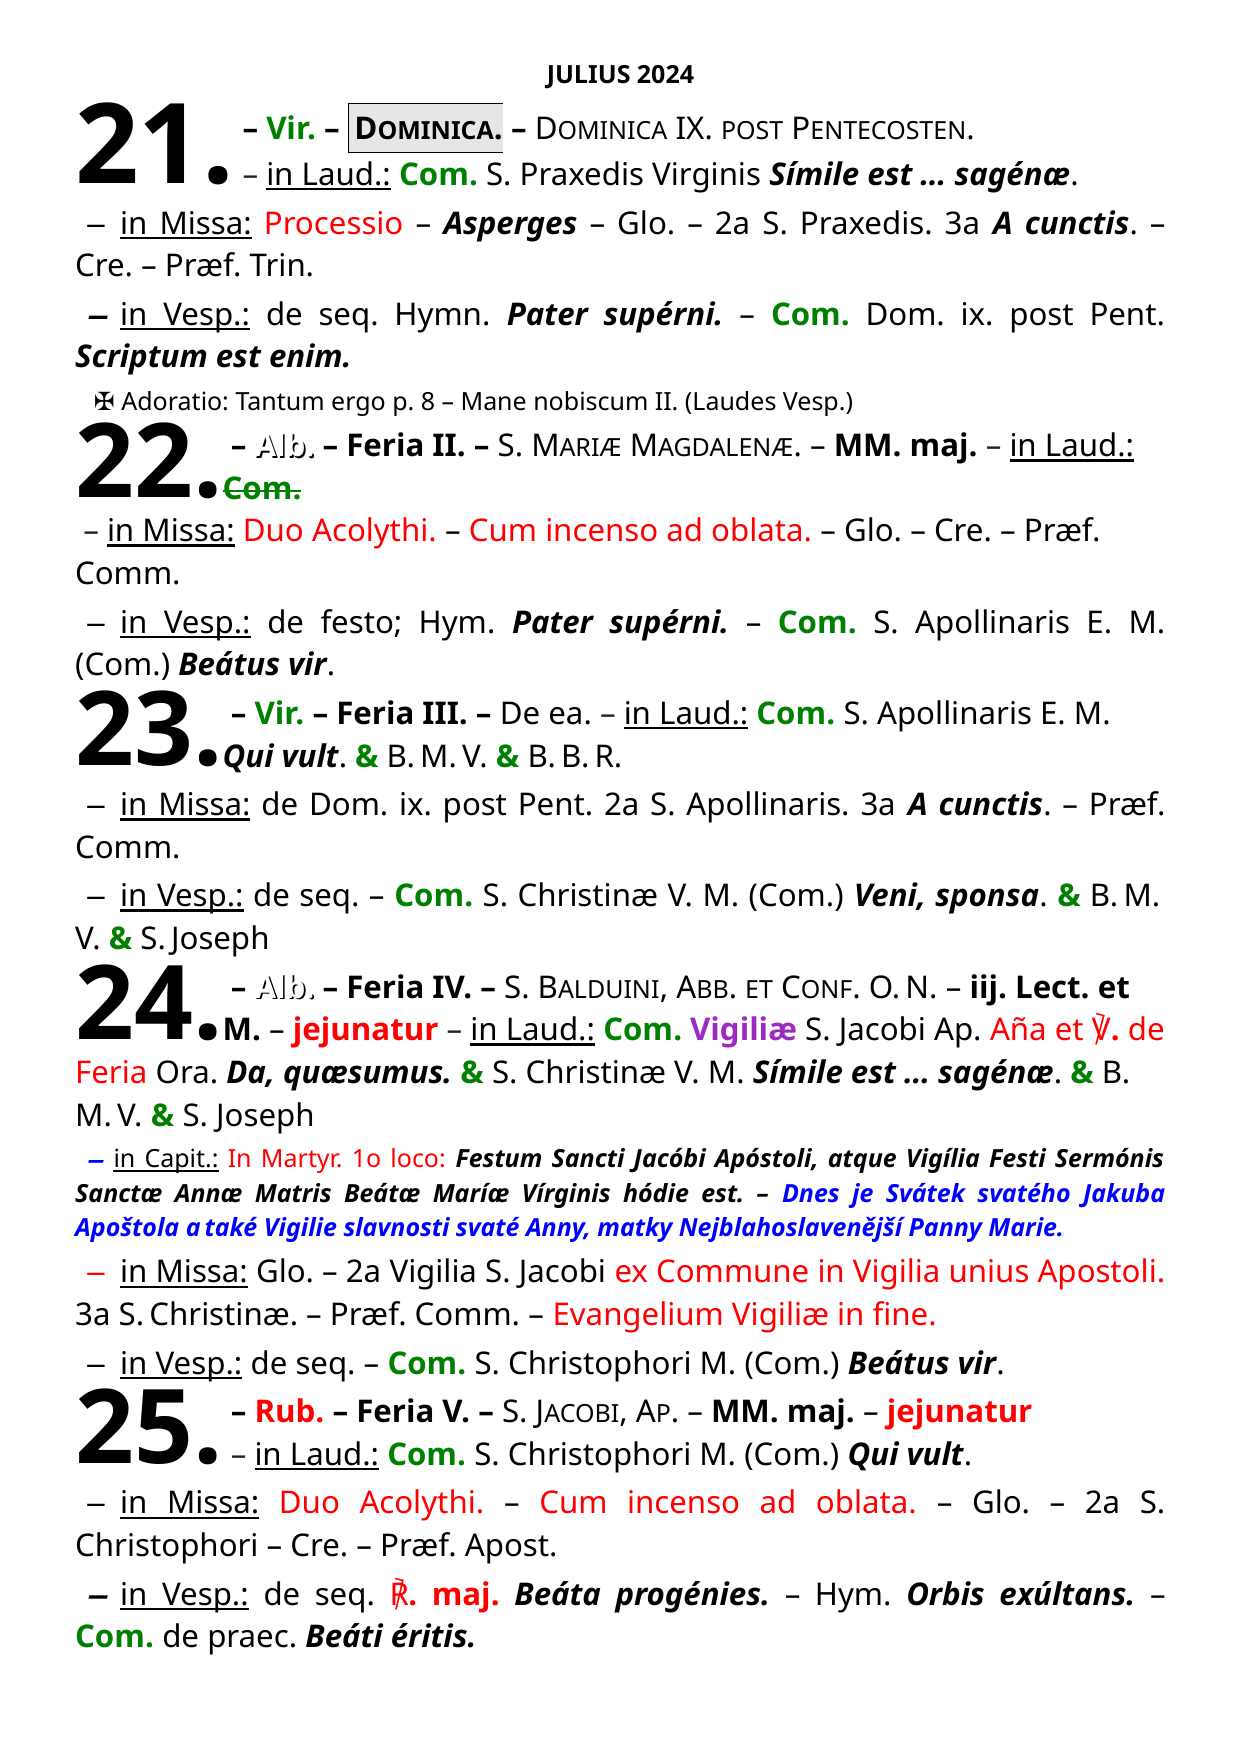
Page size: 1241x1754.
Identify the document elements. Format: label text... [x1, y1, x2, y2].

list in Capit.: In Martyr. 1o loco: Festum Sancti Jacóbi Apóstoli, atque Vigília Festi Sermónis Sanctæ Annæ Matris Beátæ Maríæ Vírginis hódie est. – Dnes je Svátek svatého Jakuba Apoštola a také Vigilie slavnosti svaté Anny, matky Nejblahoslavenější Panny Marie. [75, 1141, 1166, 1243]
list in Vesp.: de seq. ℟. maj. Beáta progénies. – Hym. Orbis exúltans. – Com. de praec. Beáti éritis. [75, 1572, 1166, 1657]
text 22. – Alb. – Feria II. – S. Mariæ Magdalenæ. – MM. maj. – in Laud.: Com. – in Missa: Duo Acolythi. – Cum incenso ad oblata. – Glo. – Cre. – Præf. Comm. [75, 423, 1166, 594]
list ✠ Adoratio: Tantum ergo p. 8 – Mane nobiscum II. (Laudes Vesp.) [94, 383, 1166, 417]
list in Vesp.: de seq. – Com. S. Christophori M. (Com.) Beátus vir. [75, 1341, 1166, 1383]
list in Missa: Glo. – 2a Vigilia S. Jacobi ex Commune in Vigilia unius Apostoli. 3a S. Christinæ. – Præf. Comm. – Evangelium Vigiliæ in fine. [75, 1249, 1166, 1334]
text 25. – Rub. – Feria V. – S. Jacobi, Ap. – MM. maj. – jejunatur – in Laud.: Com. S. Christophori M. (Com.) Qui vult. [75, 1389, 1166, 1474]
text 23. – Vir. – Feria III. – De ea. – in Laud.: Com. S. Apollinaris E. M. Qui vult. & B. M. V. & B. B. R. [75, 691, 1166, 776]
text 21. – Vir. – Dominica. – Dominica IX. post Pentecosten. – in Laud.: Com. S. Praxedis Virginis Símile est … sagénæ. [75, 103, 1166, 194]
list in Missa: de Dom. ix. post Pent. 2a S. Apollinaris. 3a A cunctis. – Præf. Comm. [75, 782, 1166, 867]
text 24. – Alb. – Feria IV. – S. Balduini, Abb. et Conf. O. N. – iij. Lect. et M. – jejunatur – in Laud.: Com. Vigiliæ S. Jacobi Ap. Aña et ℣. de Feria Ora. Da, quæsumus. & S. Christinæ V. M. Símile est … sagénæ. & B. M. V. & S. Joseph [75, 965, 1166, 1135]
list in Vesp.: de festo; Hym. Pater supérni. – Com. S. Apollinaris E. M. (Com.) Beátus vir. [75, 600, 1166, 685]
list in Vesp.: de seq. Hymn. Pater supérni. – Com. Dom. ix. post Pent. Scriptum est enim. [75, 292, 1166, 377]
list in Vesp.: de seq. – Com. S. Christinæ V. M. (Com.) Veni, sponsa. & B. M. V. & S. Joseph [75, 873, 1166, 959]
list in Missa: Duo Acolythi. – Cum incenso ad oblata. – Glo. – 2a S. Christophori – Cre. – Præf. Apost. [75, 1481, 1166, 1566]
list in Missa: Processio – Asperges – Glo. – 2a S. Praxedis. 3a A cunctis. – Cre. – Præf. Trin. [75, 201, 1166, 286]
